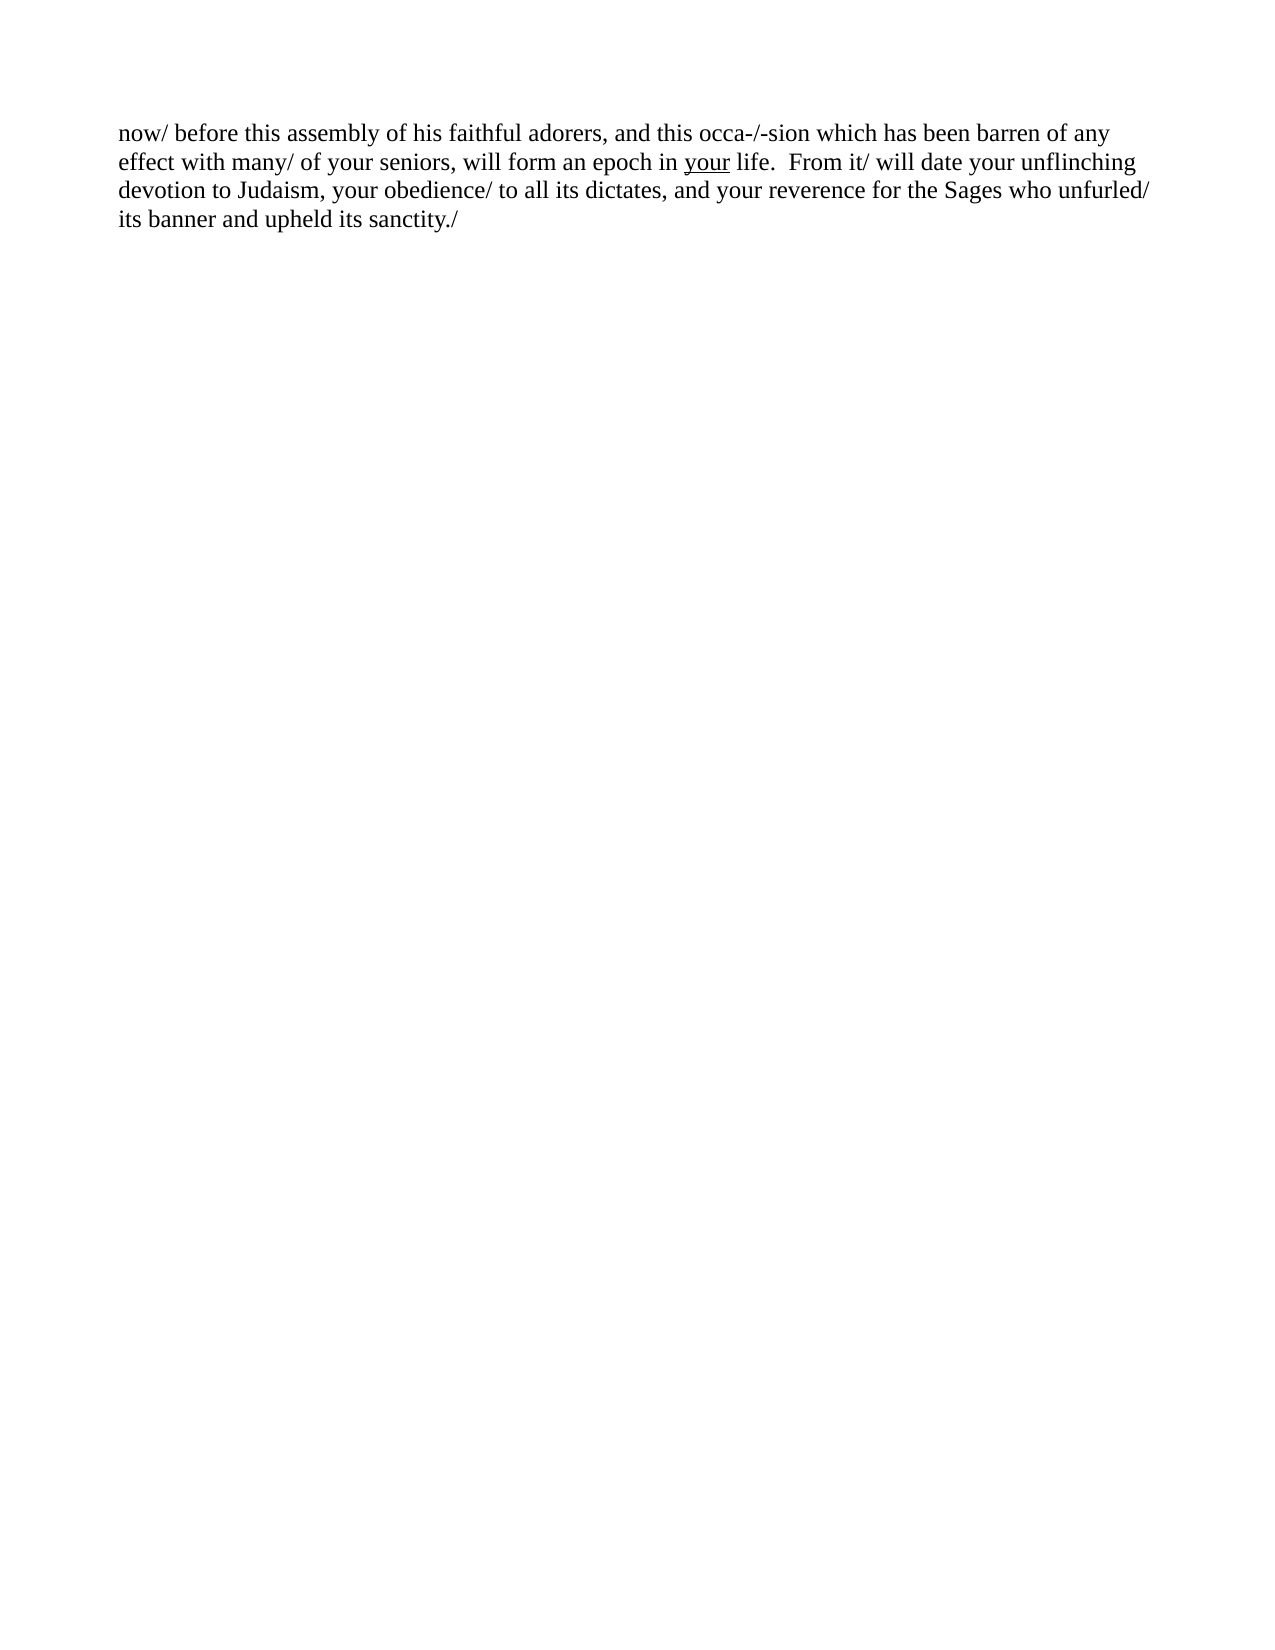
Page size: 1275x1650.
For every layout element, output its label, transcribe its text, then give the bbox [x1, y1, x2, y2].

text now/ before this assembly of his faithful adorers, and this occa-/-sion which has been barren of any effect with many/ of your seniors, will form an epoch in your life. From it/ will date your unflinching devotion to Judaism, your obedience/ to all its dictates, and your reverence for the Sages who unfurled/ its banner and upheld its sanctity./ [118, 118, 1157, 233]
